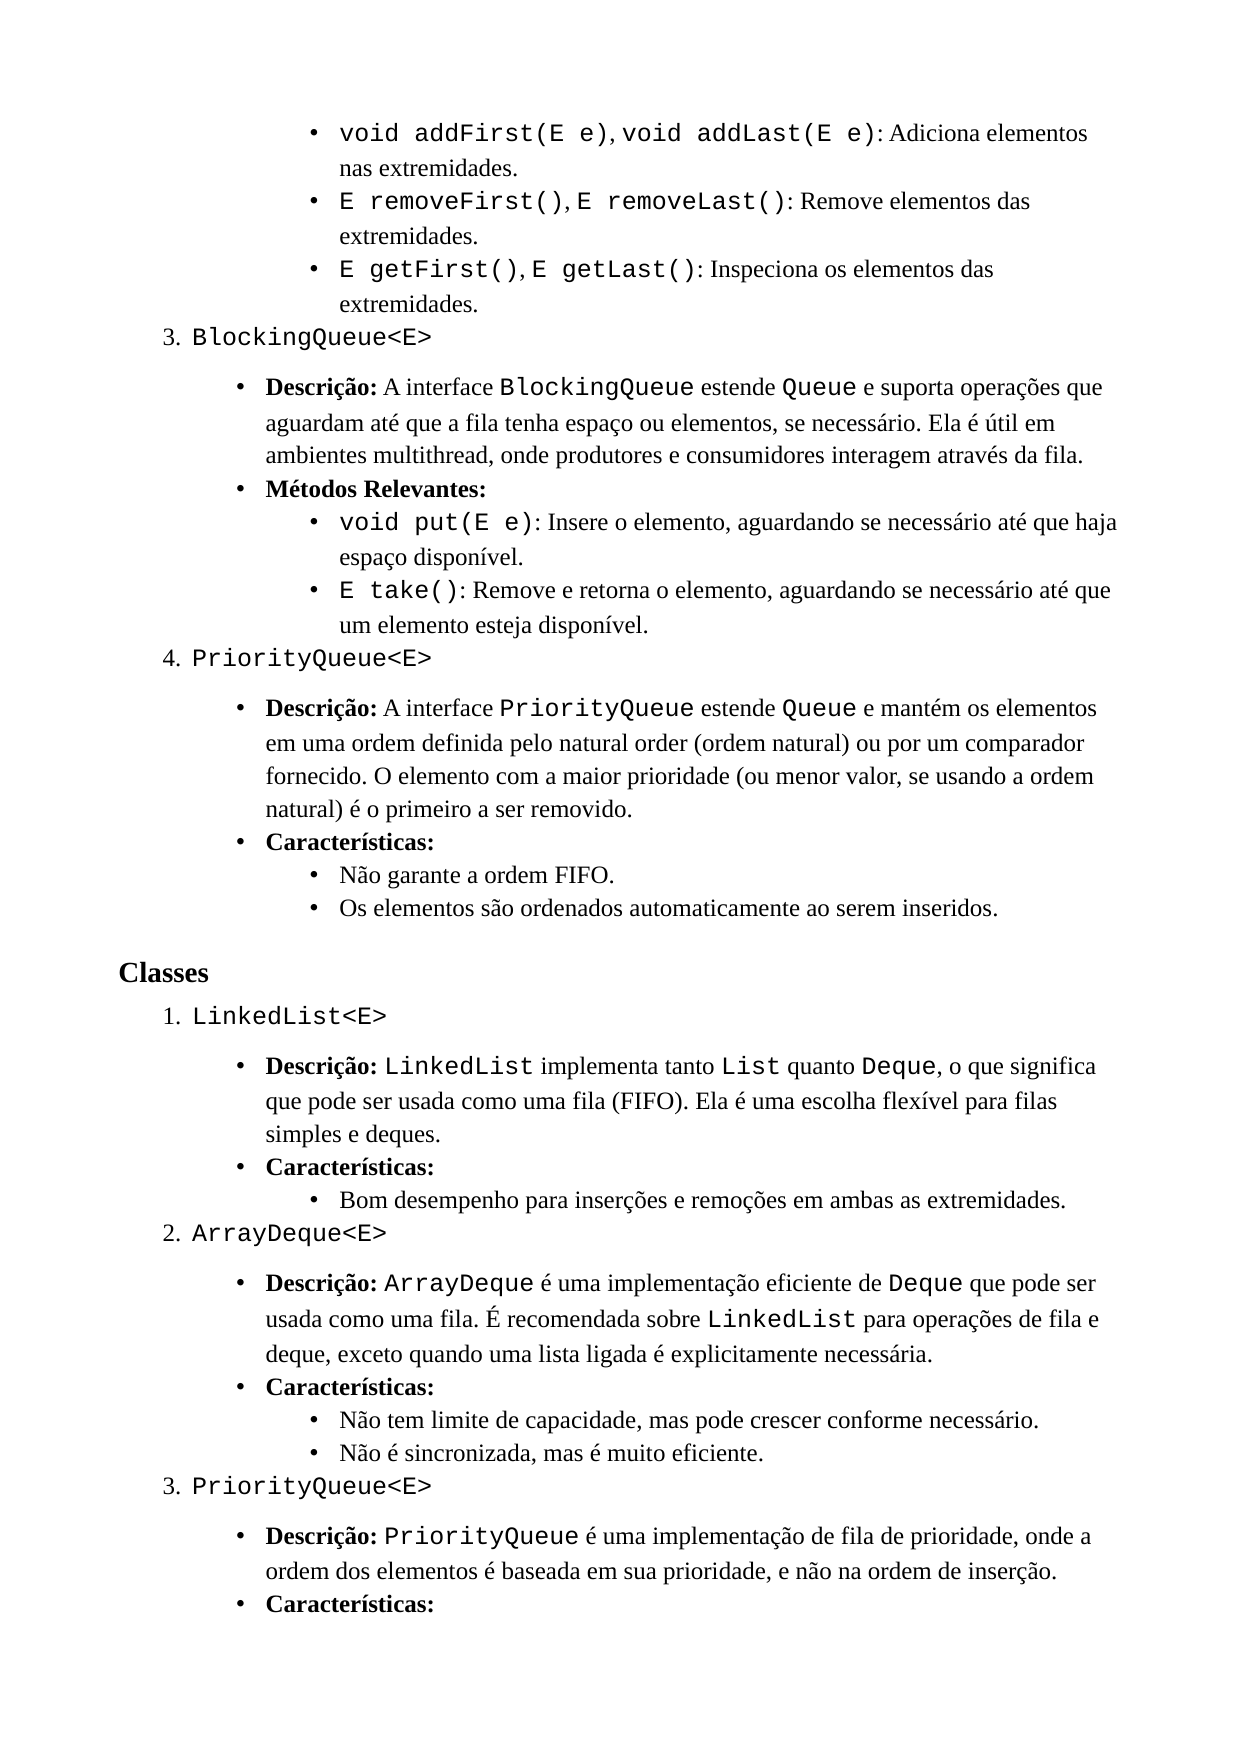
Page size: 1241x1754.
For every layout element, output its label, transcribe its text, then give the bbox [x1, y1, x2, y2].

list E getFirst(), E getLast(): Inspeciona os elementos das extremidades. [309, 254, 1122, 318]
list Descrição: PriorityQueue é uma implementação de fila de prioridade, onde a ordem dos elementos é baseada em sua prioridade, e não na ordem de inserção. [236, 1521, 1122, 1585]
list BlockingQueue<E> [162, 322, 1122, 353]
list E take(): Remove e retorna o elemento, aguardando se necessário até que um elemento esteja disponível. [309, 575, 1122, 639]
list Descrição: A interface BlockingQueue estende Queue e suporta operações que aguardam até que a fila tenha espaço ou elementos, se necessário. Ela é útil em ambientes multithread, onde produtores e consumidores interagem através da fila. [236, 372, 1122, 469]
list Características: [236, 1589, 1122, 1618]
list Bom desempenho para inserções e remoções em ambas as extremidades. [309, 1186, 1122, 1214]
list Não é sincronizada, mas é muito eficiente. [309, 1438, 1122, 1467]
list Métodos Relevantes: [236, 474, 1122, 502]
list Características: [236, 1152, 1122, 1181]
list Os elementos são ordenados automaticamente ao serem inseridos. [309, 893, 1122, 922]
list LinkedList<E> [162, 1001, 1122, 1032]
list Descrição: LinkedList implementa tanto List quanto Deque, o que significa que pode ser usada como uma fila (FIFO). Ela é uma escolha flexível para filas simples e deques. [236, 1051, 1122, 1148]
list Características: [236, 1372, 1122, 1401]
list PriorityQueue<E> [162, 1471, 1122, 1502]
subtitle Classes [118, 955, 1122, 989]
list E removeFirst(), E removeLast(): Remove elementos das extremidades. [309, 186, 1122, 250]
list Não garante a ordem FIFO. [309, 860, 1122, 889]
list Não tem limite de capacidade, mas pode crescer conforme necessário. [309, 1405, 1122, 1433]
list ArrayDeque<E> [162, 1218, 1122, 1249]
list PriorityQueue<E> [162, 643, 1122, 674]
list Descrição: ArrayDeque é uma implementação eficiente de Deque que pode ser usada como uma fila. É recomendada sobre LinkedList para operações de fila e deque, exceto quando uma lista ligada é explicitamente necessária. [236, 1268, 1122, 1367]
list void addFirst(E e), void addLast(E e): Adiciona elementos nas extremidades. [309, 118, 1122, 182]
list Características: [236, 827, 1122, 856]
list void put(E e): Insere o elemento, aguardando se necessário até que haja espaço disponível. [309, 507, 1122, 571]
list Descrição: A interface PriorityQueue estende Queue e mantém os elementos em uma ordem definida pelo natural order (ordem natural) ou por um comparador fornecido. O elemento com a maior prioridade (ou menor valor, se usando a ordem natural) é o primeiro a ser removido. [236, 693, 1122, 823]
